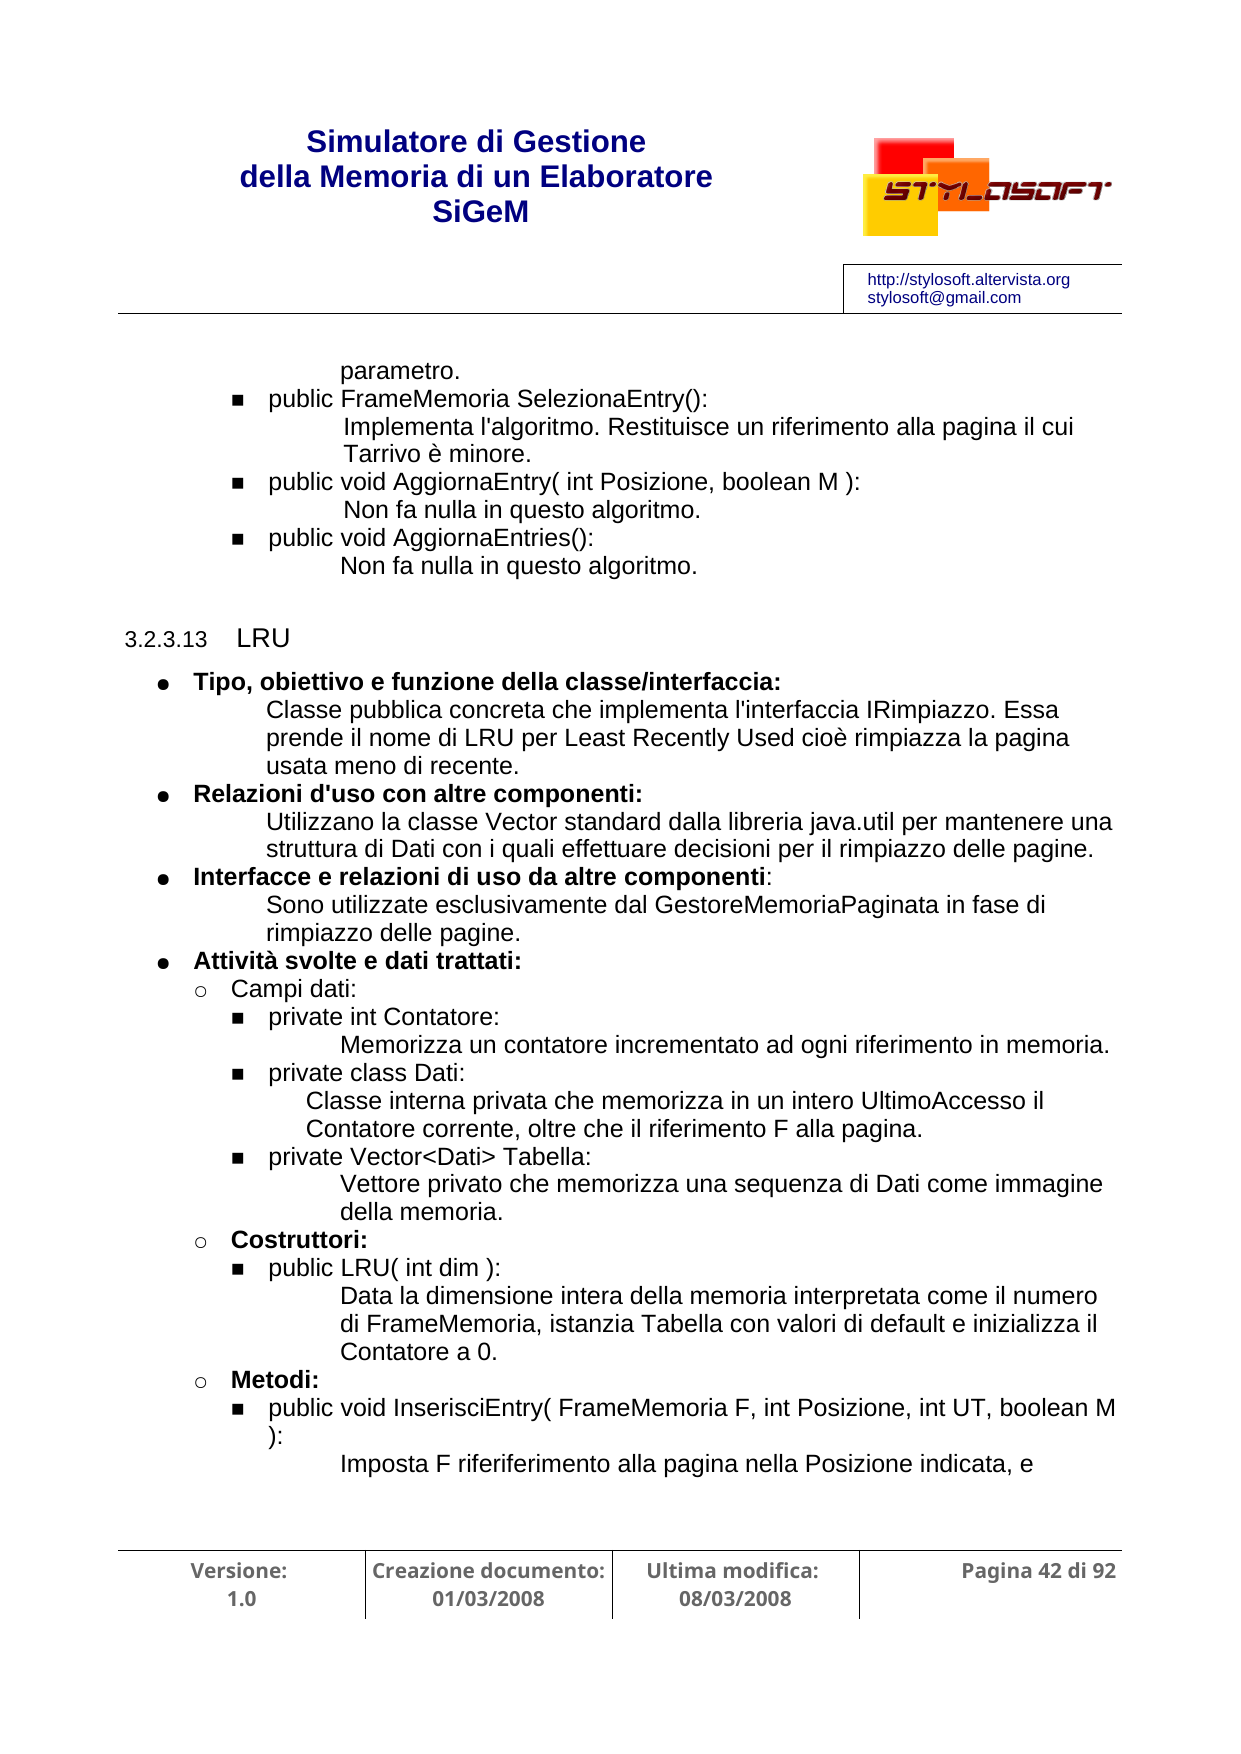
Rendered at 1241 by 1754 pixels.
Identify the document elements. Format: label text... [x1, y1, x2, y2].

list Non fa nulla in questo algoritmo. [306, 496, 1122, 524]
list Relazioni d'uso con altre componenti: Utilizzano la classe Vector standard dalla libreria java.util per mantenere una struttura di Dati con i quali effettuare decisioni per il rimpiazzo delle pagine. [156, 779, 1122, 863]
list Interfacce e relazioni di uso da altre componenti: Sono utilizzate esclusivamente dal GestoreMemoriaPaginata in fase di rimpiazzo delle pagine. [156, 863, 1122, 947]
list private int Contatore: Memorizza un contatore incrementato ad ogni riferimento in memoria. [231, 1003, 1122, 1058]
list Costruttori: [193, 1226, 1122, 1254]
list Metodi: [193, 1366, 1122, 1393]
list Campi dati: [193, 975, 1122, 1003]
list public void AggiornaEntries(): Non fa nulla in questo algoritmo. [231, 524, 1122, 580]
list public void InserisciEntry( FrameMemoria F, int Posizione, int UT, boolean M ): Imposta F riferiferimento alla pagina nella Posizione indicata, e [231, 1393, 1122, 1477]
list private Vector<Dati> Tabella: Vettore privato che memorizza una sequenza di Dati come immagine della memoria. [231, 1142, 1122, 1226]
list public LRU( int dim ): Data la dimensione intera della memoria interpretata come il numero di FrameMemoria, istanzia Tabella con valori di default e inizializza il Contatore a 0. [231, 1254, 1122, 1366]
list Attività svolte e dati trattati: [156, 947, 1122, 975]
list private class Dati: [231, 1058, 1122, 1086]
list Implementa l'algoritmo. Restituisce un riferimento alla pagina il cui Tarrivo è minore. [306, 412, 1122, 468]
subtitle LRU [118, 623, 1122, 653]
list parametro. [231, 357, 1122, 384]
list public void AggiornaEntry( int Posizione, boolean M ): [231, 468, 1122, 496]
picture [848, 123, 1117, 247]
list public FrameMemoria SelezionaEntry(): [231, 384, 1122, 412]
list Tipo, obiettivo e funzione della classe/interfaccia: Classe pubblica concreta che implementa l'interfaccia IRimpiazzo. Essa prende il nome di LRU per Least Recently Used cioè rimpiazza la pagina usata meno di recente. [156, 668, 1122, 779]
list Classe interna privata che memorizza in un intero UltimoAccesso il Contatore corrente, oltre che il riferimento F alla pagina. [268, 1086, 1122, 1142]
